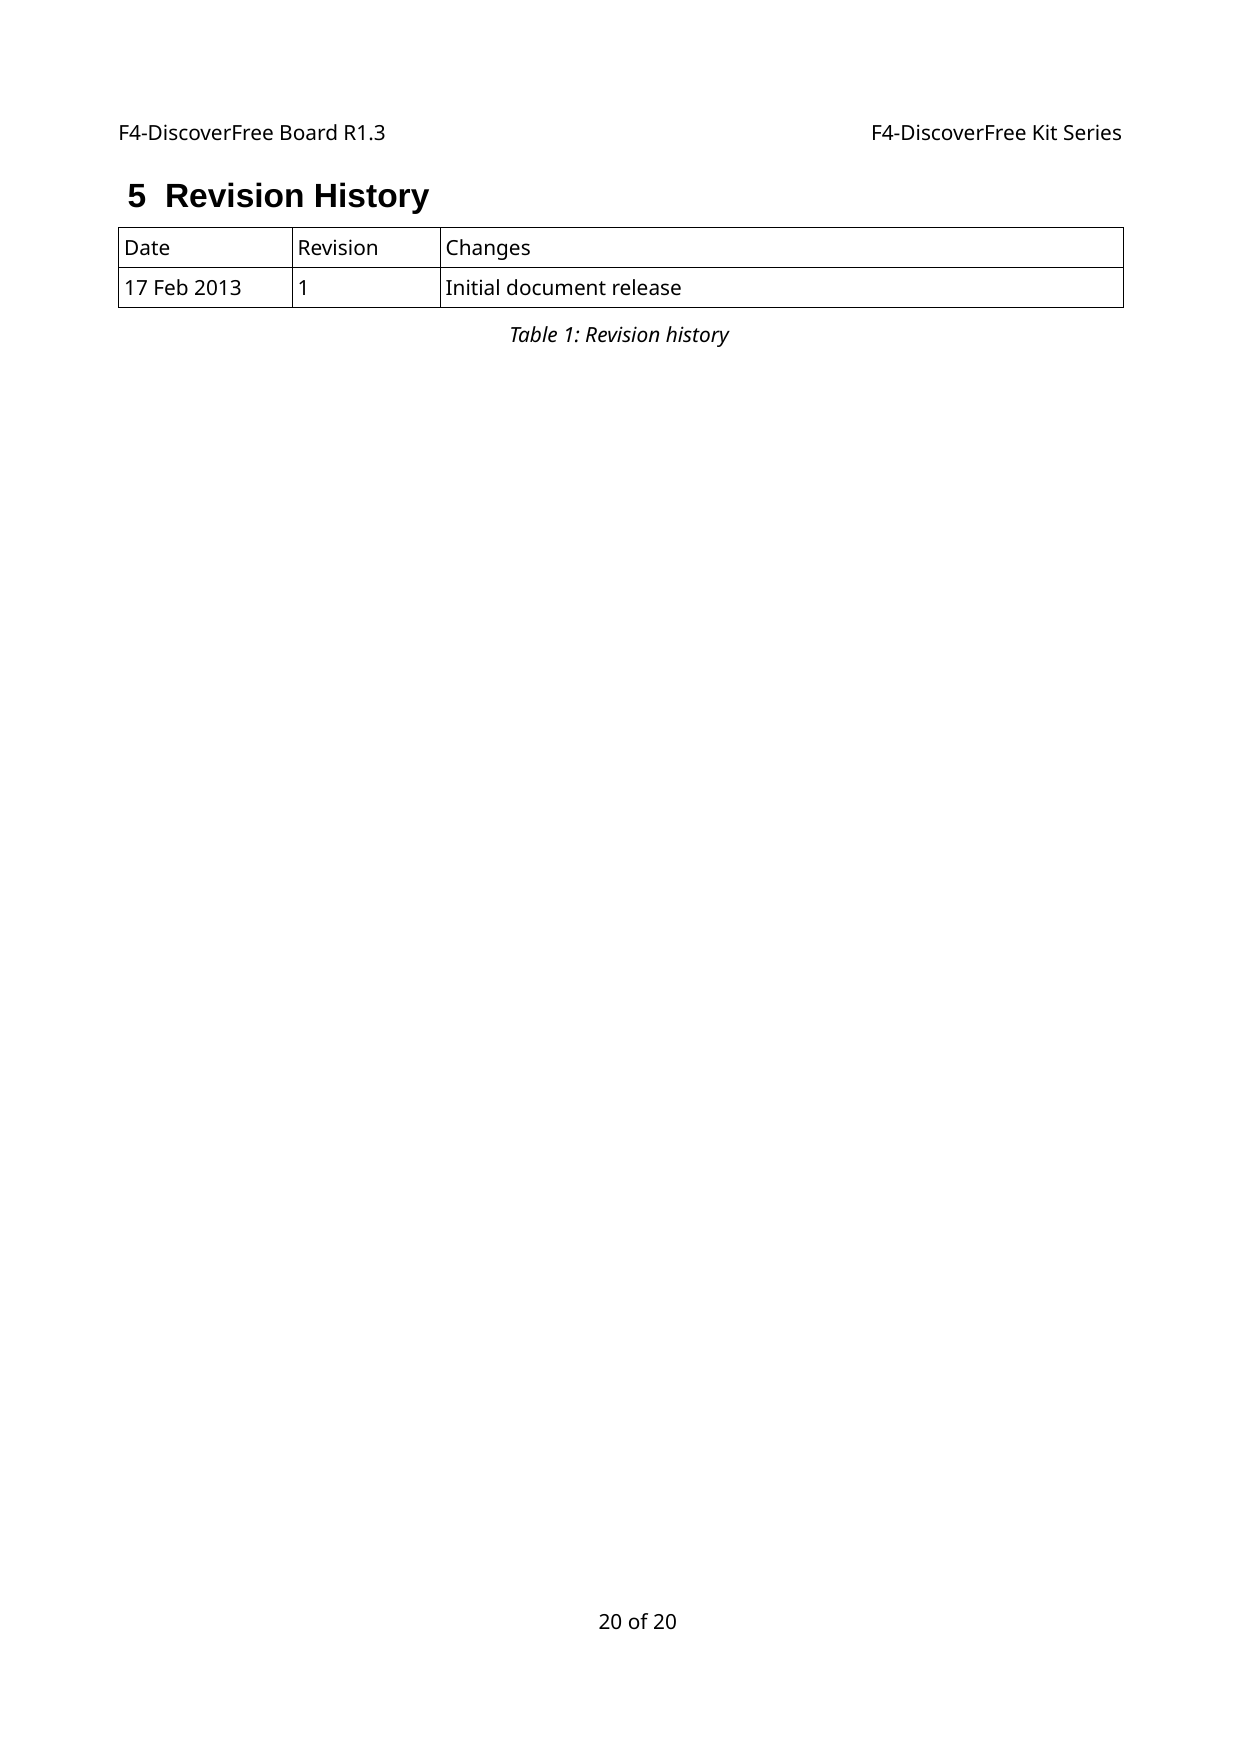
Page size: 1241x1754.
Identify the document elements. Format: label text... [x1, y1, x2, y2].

table_header Changes [441, 228, 1123, 267]
subtitle Revision History [118, 176, 1122, 215]
table_cell 1 [293, 268, 440, 307]
table_cell Initial document release [441, 268, 1123, 307]
text Table 1: Revision history [118, 320, 1122, 348]
table_header Revision [293, 228, 440, 267]
table_header Date [119, 228, 292, 267]
table_cell 17 Feb 2013 [119, 268, 292, 307]
